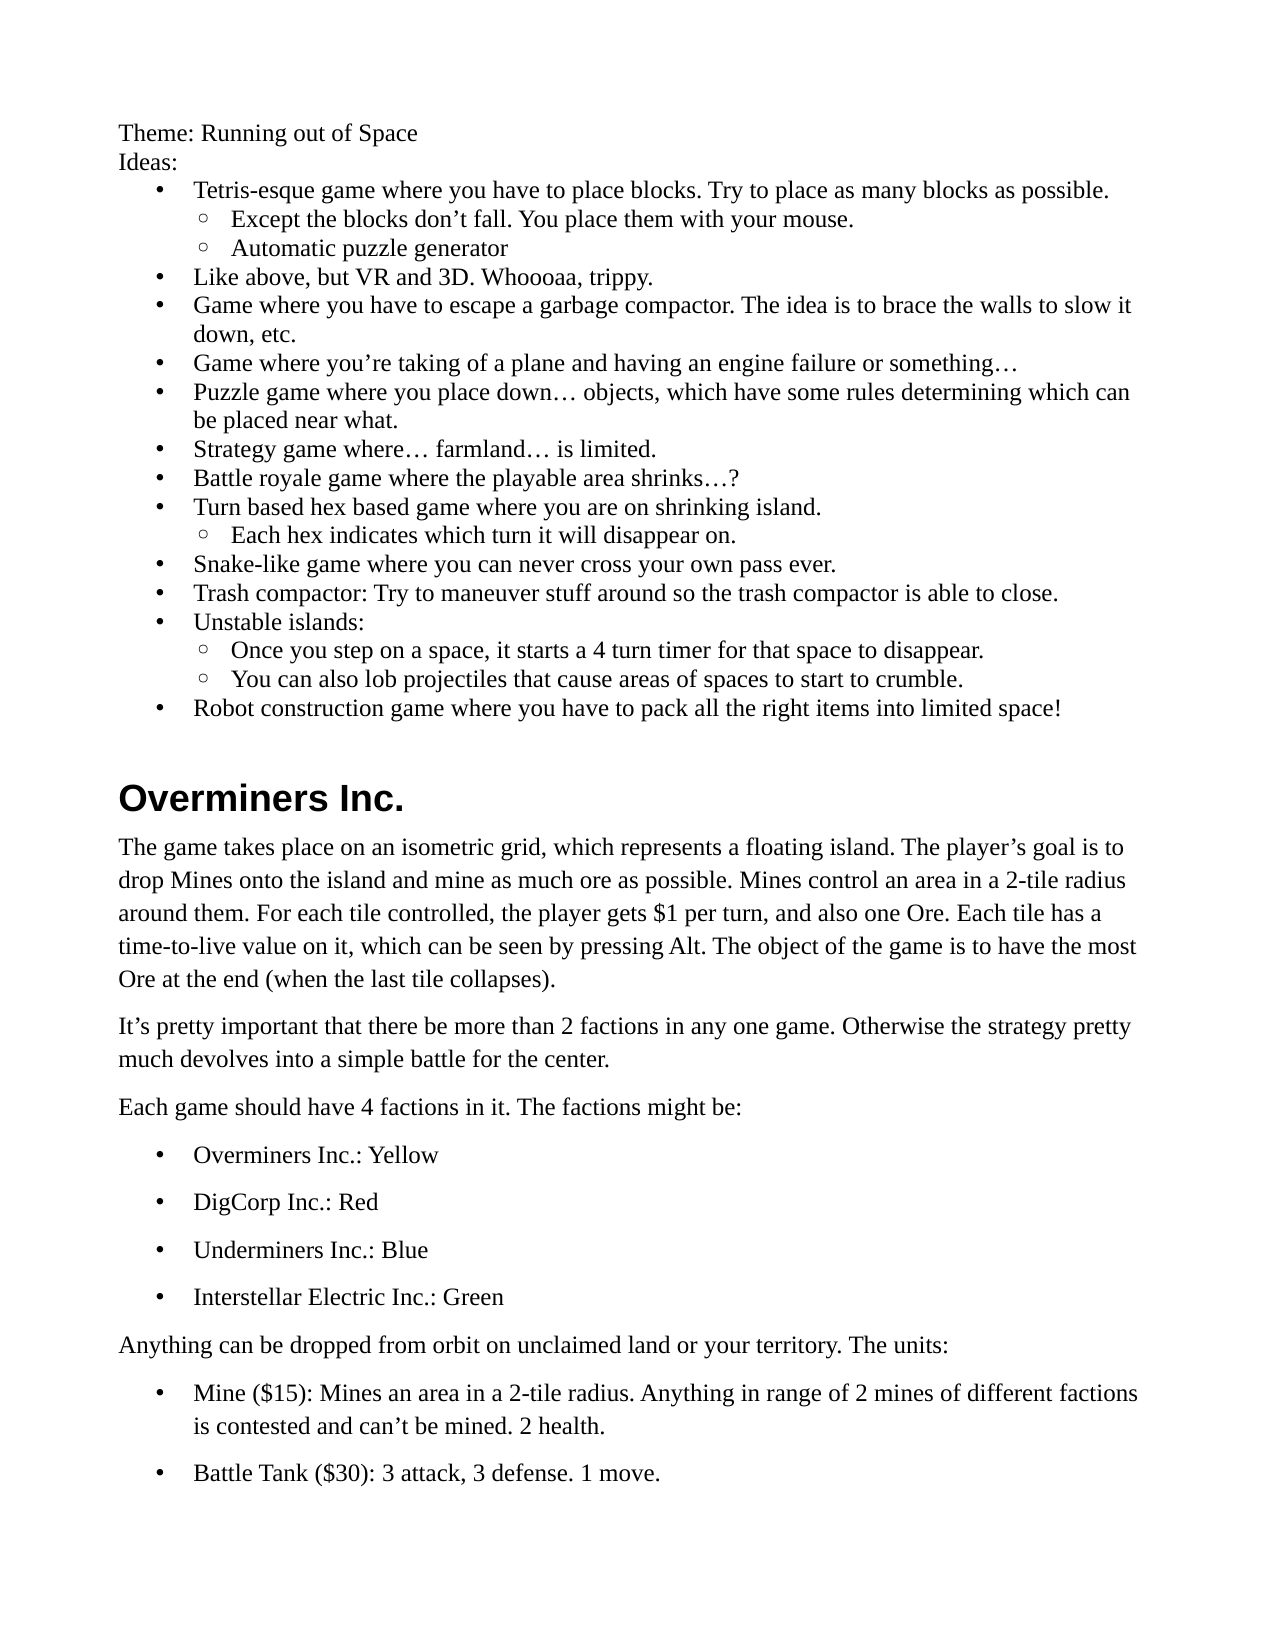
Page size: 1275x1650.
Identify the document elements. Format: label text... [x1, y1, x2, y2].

list Trash compactor: Try to maneuver stuff around so the trash compactor is able to close. [156, 578, 1157, 607]
list Turn based hex based game where you are on shrinking island. [156, 492, 1157, 521]
list Each hex indicates which turn it will disappear on. [193, 521, 1157, 549]
list Snake-like game where you can never cross your own pass ever. [156, 549, 1157, 578]
list Robot construction game where you have to pack all the right items into limited space! [156, 693, 1157, 722]
list Like above, but VR and 3D. Whoooaa, trippy. [156, 262, 1157, 291]
list DigCorp Inc.: Red [156, 1187, 1157, 1216]
list Automatic puzzle generator [193, 233, 1157, 262]
list Underminers Inc.: Blue [156, 1235, 1157, 1264]
list Battle Tank ($30): 3 attack, 3 defense. 1 move. [156, 1458, 1157, 1487]
subtitle Overminers Inc. [118, 776, 1157, 819]
list Strategy game where… farmland… is limited. [156, 434, 1157, 463]
list Mine ($15): Mines an area in a 2-tile radius. Anything in range of 2 mines of different factions is contested and can’t be mined. 2 health. [156, 1378, 1157, 1439]
text Each game should have 4 factions in it. The factions might be: [118, 1092, 1157, 1121]
list Interstellar Electric Inc.: Green [156, 1282, 1157, 1311]
list Except the blocks don’t fall. You place them with your mouse. [193, 204, 1157, 233]
text The game takes place on an isometric grid, which represents a floating island. The player’s goal is to drop Mines onto the island and mine as much ore as possible. Mines control an area in a 2-tile radius around them. For each tile controlled, the player gets $1 per turn, and also one Ore. Each tile has a time-to-live value on it, which can be seen by pressing Alt. The object of the game is to have the most Ore at the end (when the last tile collapses). [118, 832, 1157, 993]
list Puzzle game where you place down… objects, which have some rules determining which can be placed near what. [156, 377, 1157, 434]
text It’s pretty important that there be more than 2 factions in any one game. Otherwise the strategy pretty much devolves into a simple battle for the center. [118, 1011, 1157, 1073]
list Unstable islands: [156, 607, 1157, 636]
list You can also lob projectiles that cause areas of spaces to start to crumble. [193, 664, 1157, 693]
list Battle royale game where the playable area shrinks…? [156, 463, 1157, 492]
text Ideas: [118, 147, 1157, 176]
list Tetris-esque game where you have to place blocks. Try to place as many blocks as possible. [156, 176, 1157, 204]
text Anything can be dropped from orbit on unclaimed land or your territory. The units: [118, 1330, 1157, 1359]
list Once you step on a space, it starts a 4 turn timer for that space to disappear. [193, 636, 1157, 664]
list Overminers Inc.: Yellow [156, 1140, 1157, 1168]
list Game where you’re taking of a plane and having an engine failure or something… [156, 348, 1157, 377]
list Game where you have to escape a garbage compactor. The idea is to brace the walls to slow it down, etc. [156, 291, 1157, 348]
text Theme: Running out of Space [118, 118, 1157, 147]
